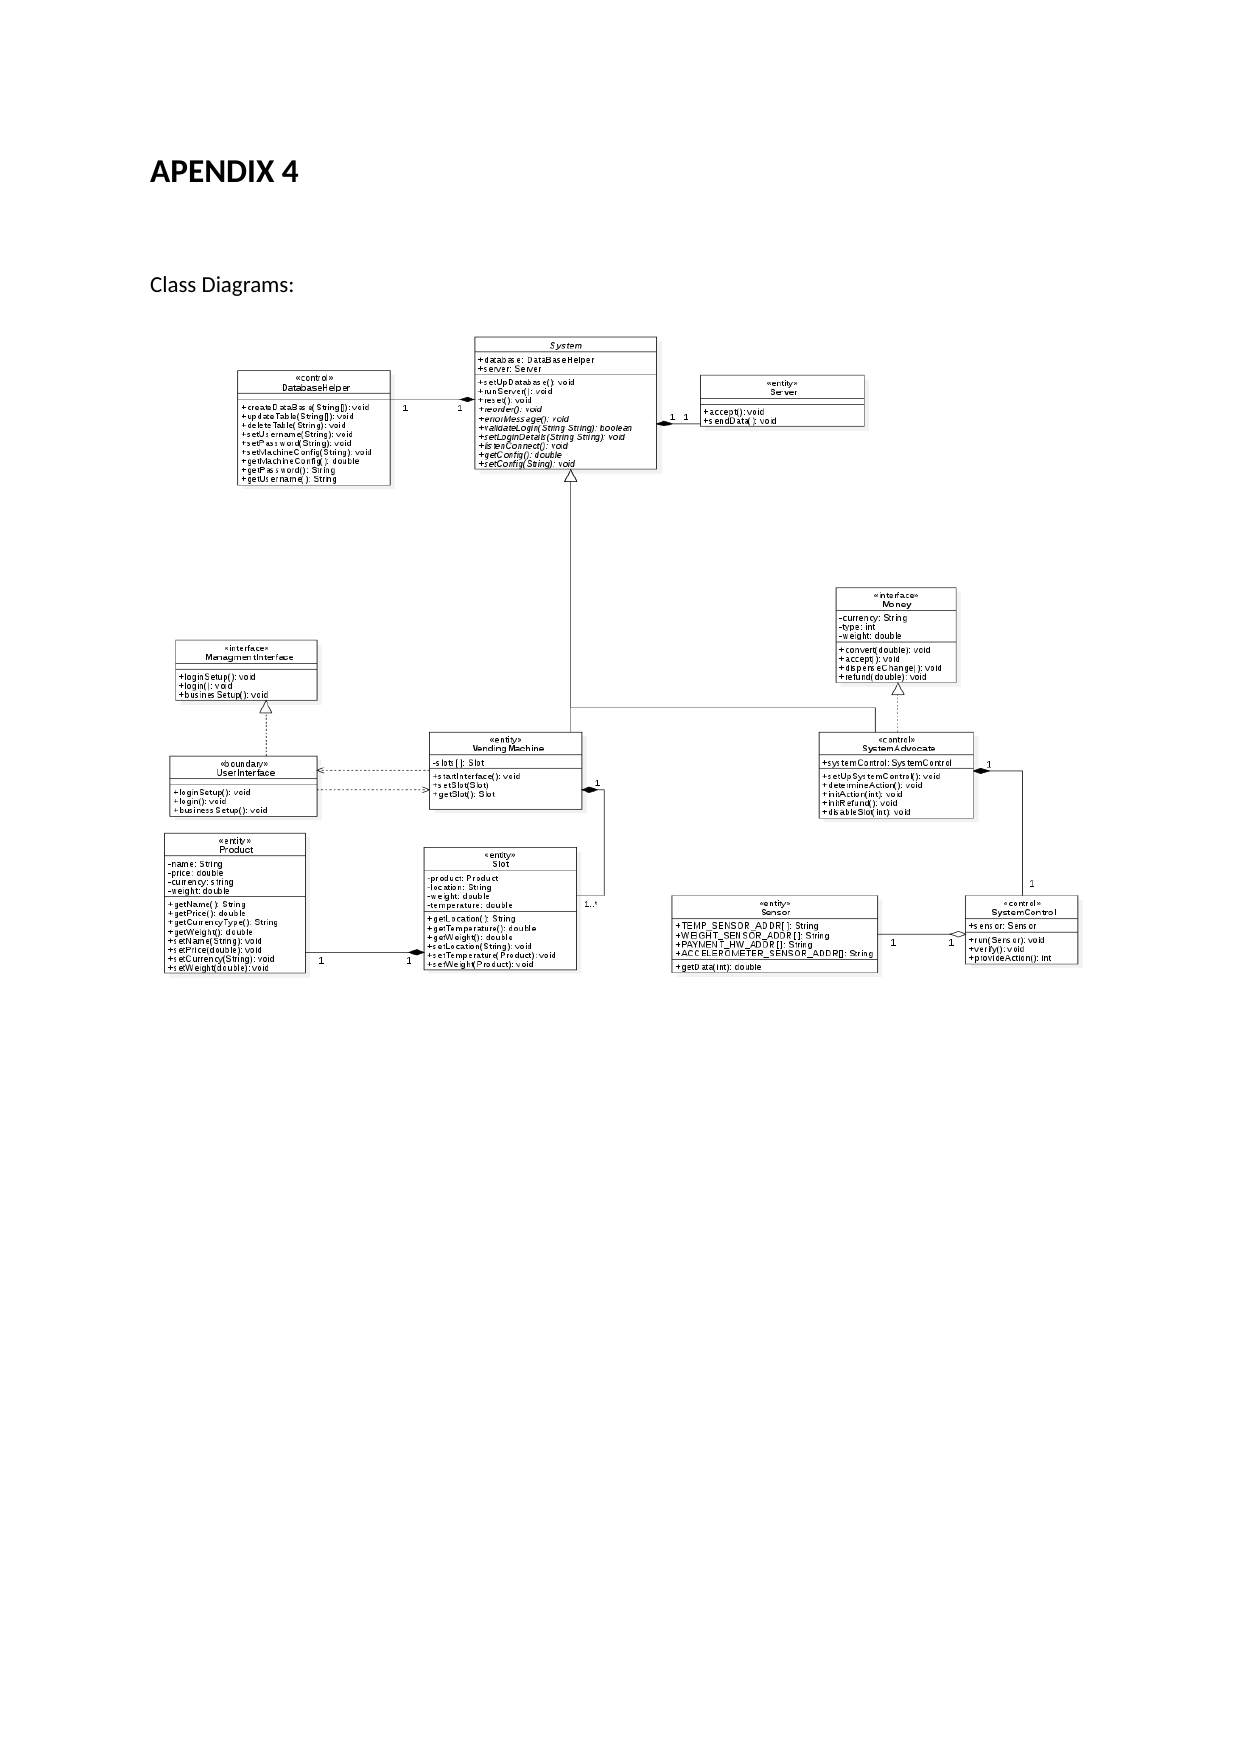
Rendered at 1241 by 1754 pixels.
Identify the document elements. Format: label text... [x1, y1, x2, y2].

text APENDIX 4 [150, 150, 1090, 191]
picture [150, 323, 1091, 990]
text Class Diagrams: [150, 271, 1090, 299]
